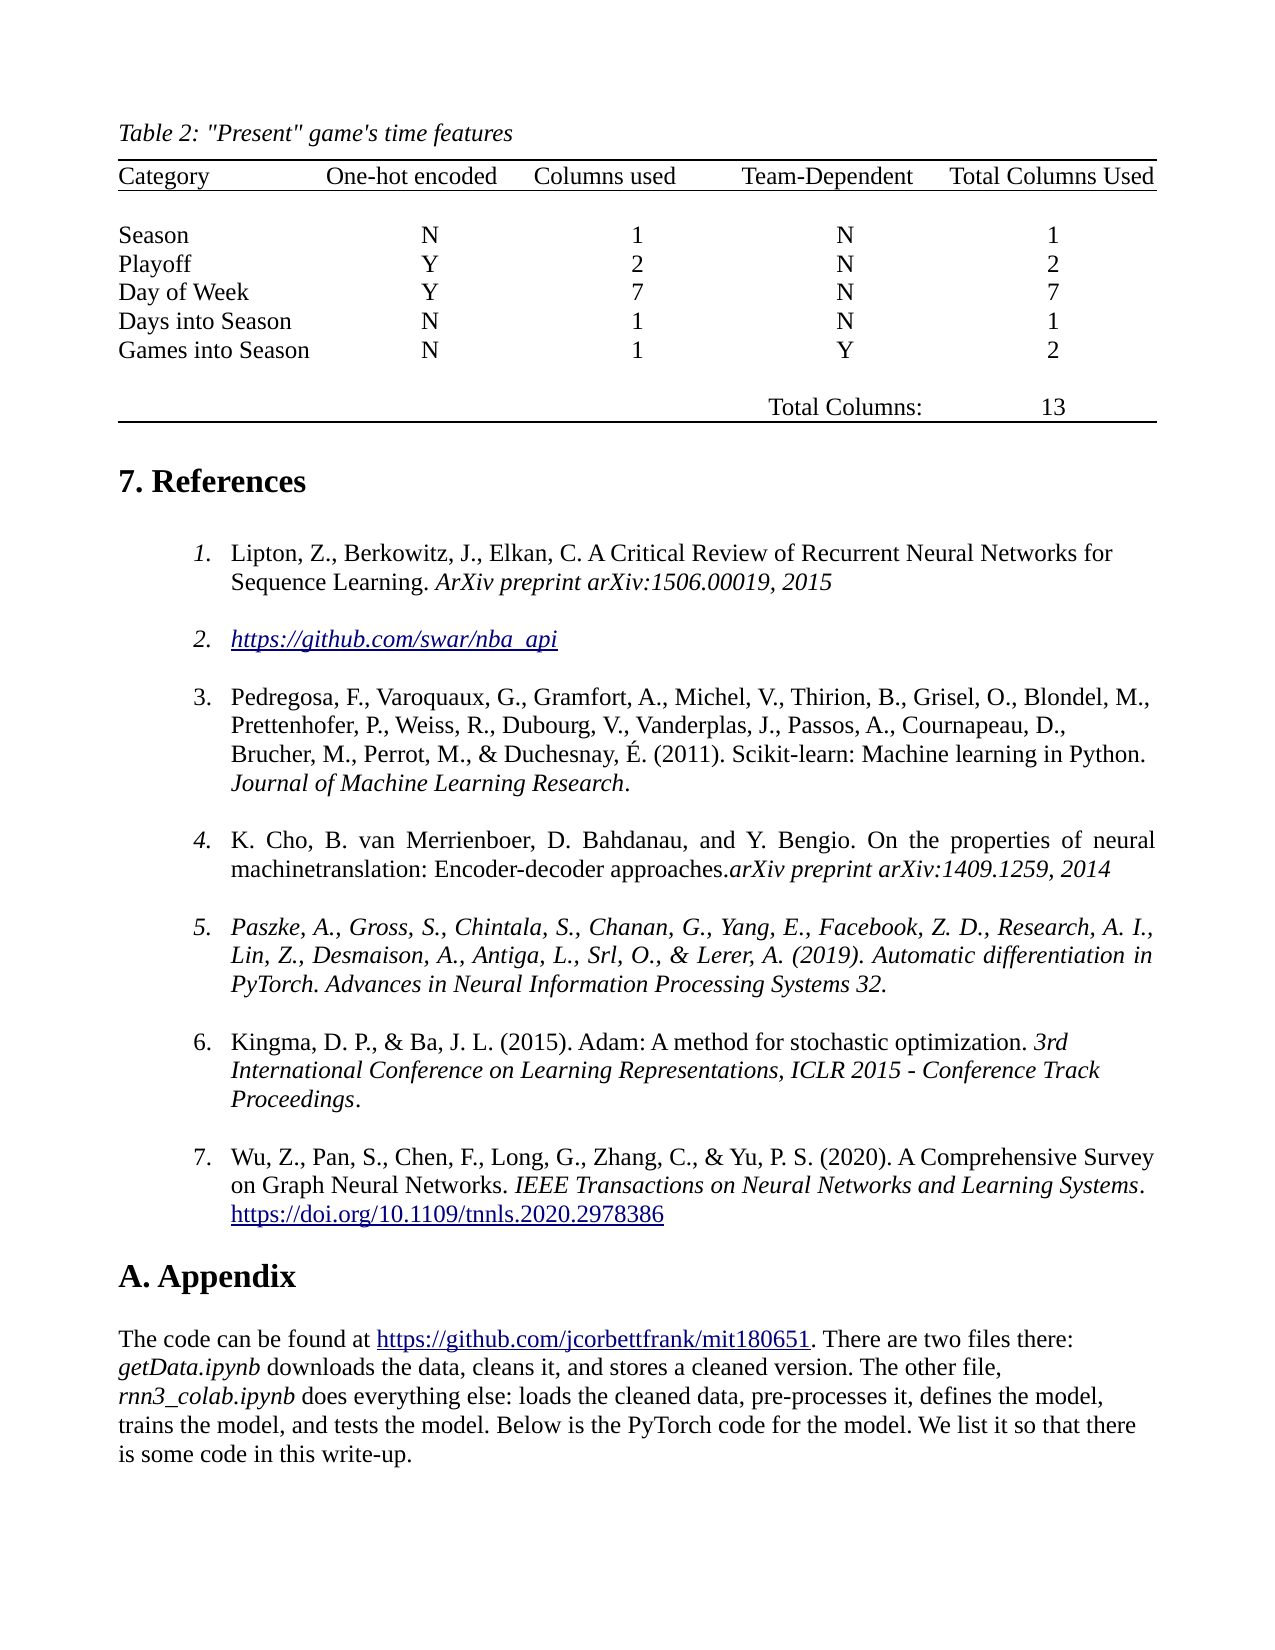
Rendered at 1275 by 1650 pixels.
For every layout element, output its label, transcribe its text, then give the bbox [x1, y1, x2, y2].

table_cell 1 [949, 220, 1157, 249]
table_cell [534, 364, 741, 392]
table_cell [118, 191, 326, 220]
list Lipton, Z., Berkowitz, J., Elkan, C. A Critical Review of Recurrent Neural Networks for Sequence Learning. ArXiv preprint arXiv:1506.00019, 2015 [193, 538, 1157, 595]
table_cell 2 [949, 335, 1157, 364]
table_cell 1 [534, 220, 741, 249]
table_cell [534, 393, 741, 421]
table_cell [118, 364, 326, 392]
table_cell Season [118, 220, 326, 249]
table_cell 7 [534, 278, 741, 306]
list Wu, Z., Pan, S., Chen, F., Long, G., Zhang, C., & Yu, P. S. (2020). A Comprehensive Survey on Graph Neural Networks. IEEE Transactions on Neural Networks and Learning Systems. https://doi.org/10.1109/tnnls.2020.2978386 [193, 1142, 1157, 1228]
table_cell Y [326, 278, 533, 306]
table_cell 2 [949, 249, 1157, 277]
table_cell 13 [949, 393, 1157, 421]
table_cell Total Columns: [741, 393, 949, 421]
table_cell Days into Season [118, 306, 326, 335]
table_header Total Columns Used [949, 161, 1157, 190]
list K. Cho, B. van Merrienboer, D. Bahdanau, and Y. Bengio. On the properties of neural machinetranslation: Encoder-decoder approaches.arXiv preprint arXiv:1409.1259, 2014 [193, 825, 1157, 883]
table_cell [949, 191, 1157, 220]
table_header Team-Dependent [741, 161, 949, 190]
table_cell N [741, 306, 949, 335]
table_cell [949, 364, 1157, 392]
table_cell [326, 191, 533, 220]
table_cell [118, 393, 326, 421]
table_cell [741, 364, 949, 392]
table_cell 7 [949, 278, 1157, 306]
table_cell [534, 191, 741, 220]
list Paszke, A., Gross, S., Chintala, S., Chanan, G., Yang, E., Facebook, Z. D., Research, A. I., Lin, Z., Desmaison, A., Antiga, L., Srl, O., & Lerer, A. (2019). Automatic differentiation in PyTorch. Advances in Neural Information Processing Systems 32. [193, 912, 1157, 998]
table_cell Y [326, 249, 533, 277]
table_cell N [326, 220, 533, 249]
table_cell N [741, 249, 949, 277]
table_cell [741, 191, 949, 220]
table_header Category [118, 161, 326, 190]
text A. Appendix [118, 1257, 1157, 1295]
table_cell 2 [534, 249, 741, 277]
table_cell Games into Season [118, 335, 326, 364]
table_cell [326, 393, 533, 421]
table_cell N [326, 306, 533, 335]
text The code can be found at https://github.com/jcorbettfrank/mit180651. There are two files there: getData.ipynb downloads the data, cleans it, and stores a cleaned version. The other file, rnn3_colab.ipynb does everything else: loads the cleaned data, pre-processes it, defines the model, trains the model, and tests the model. Below is the PyTorch code for the model. We list it so that there is some code in this write-up. [118, 1324, 1157, 1467]
table_cell 1 [534, 335, 741, 364]
table_cell Day of Week [118, 278, 326, 306]
list https://github.com/swar/nba_api [193, 624, 1157, 653]
table_cell Playoff [118, 249, 326, 277]
table_cell 1 [534, 306, 741, 335]
table_cell N [326, 335, 533, 364]
table_cell [326, 364, 533, 392]
text Table 2: "Present" game's time features [118, 118, 1157, 147]
table_cell 1 [949, 306, 1157, 335]
table_cell Y [741, 335, 949, 364]
table_cell N [741, 220, 949, 249]
text 7. References [118, 461, 1157, 499]
table_cell N [741, 278, 949, 306]
list Pedregosa, F., Varoquaux, G., Gramfort, A., Michel, V., Thirion, B., Grisel, O., Blondel, M., Prettenhofer, P., Weiss, R., Dubourg, V., Vanderplas, J., Passos, A., Cournapeau, D., Brucher, M., Perrot, M., & Duchesnay, É. (2011). Scikit-learn: Machine learning in Python. Journal of Machine Learning Research. [193, 682, 1157, 797]
table_header One-hot encoded [326, 161, 533, 190]
table_header Columns used [534, 161, 741, 190]
list Kingma, D. P., & Ba, J. L. (2015). Adam: A method for stochastic optimization. 3rd International Conference on Learning Representations, ICLR 2015 - Conference Track Proceedings. [193, 1027, 1157, 1113]
